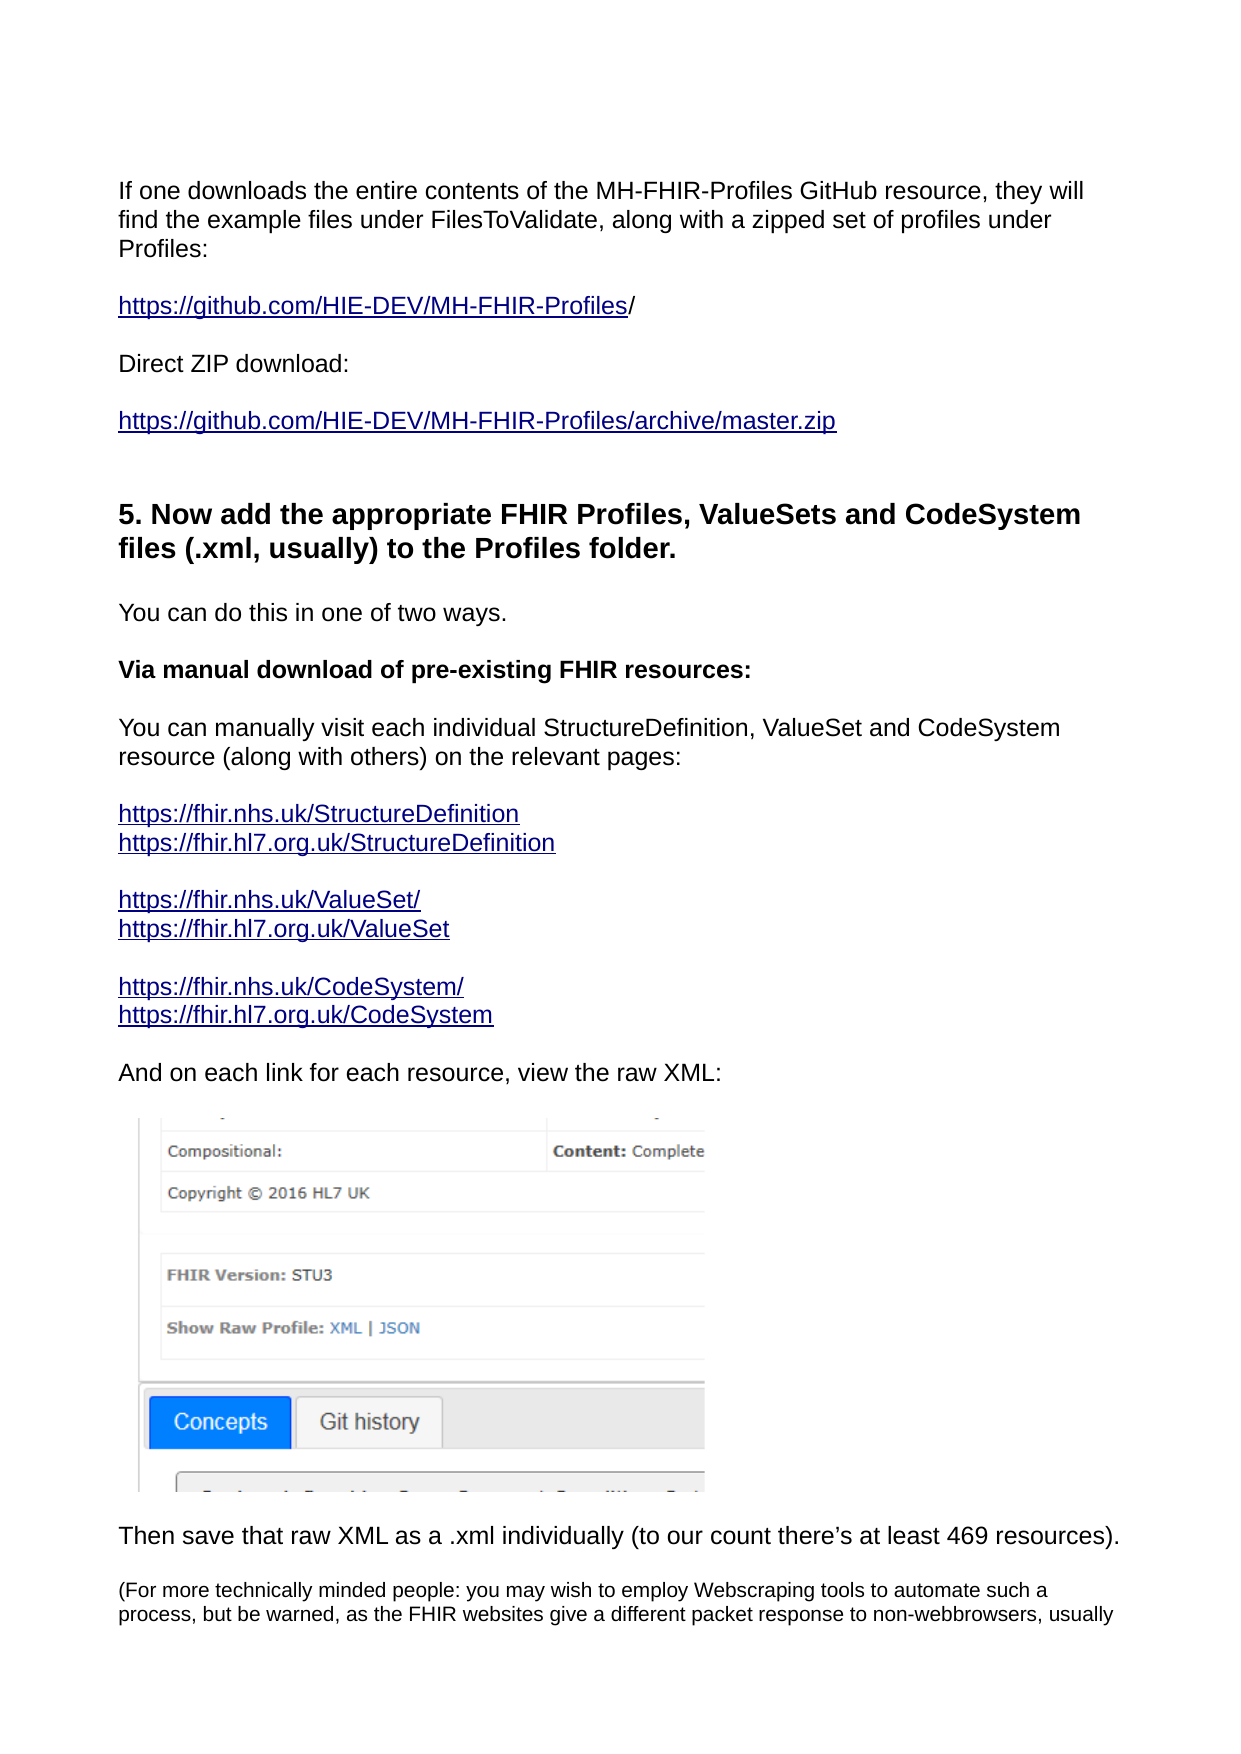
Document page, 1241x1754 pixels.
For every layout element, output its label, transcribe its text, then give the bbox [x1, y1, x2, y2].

picture [112, 1118, 242, 1492]
text https://fhir.nhs.uk/ValueSet/ [118, 886, 1122, 914]
text 5. Now add the appropriate FHIR Profiles, ValueSets and CodeSystem files (.xml, usually) to the Profiles folder. [118, 497, 1122, 564]
text And on each link for each resource, view the raw XML: [118, 1058, 1122, 1087]
text You can do this in one of two ways. [118, 598, 1122, 627]
text https://fhir.hl7.org.uk/CodeSystem [118, 1001, 1122, 1029]
text (For more technically minded people: you may wish to employ Webscraping tools to automate such a process, but be warned, as the FHIR websites give a different packet response to non-webbrowsers, usually [118, 1578, 1122, 1626]
text https://github.com/HIE-DEV/MH-FHIR-Profiles/archive/master.zip [118, 406, 1122, 435]
text https://fhir.hl7.org.uk/StructureDefinition [118, 828, 1122, 857]
text https://fhir.hl7.org.uk/ValueSet [118, 914, 1122, 943]
text Direct ZIP download: [118, 349, 1122, 378]
text https://github.com/HIE-DEV/MH-FHIR-Profiles/ [118, 291, 1122, 320]
text https://fhir.nhs.uk/CodeSystem/ [118, 972, 1122, 1001]
text If one downloads the entire contents of the MH-FHIR-Profiles GitHub resource, they will find the example files under FilesToValidate, along with a zipped set of profiles under Profiles: [118, 176, 1122, 263]
text Then save that raw XML as a .xml individually (to our count there’s at least 469 resources). [118, 1521, 1122, 1549]
text https://fhir.nhs.uk/StructureDefinition [118, 799, 1122, 828]
text Via manual download of pre-existing FHIR resources: [118, 656, 1122, 684]
text You can manually visit each individual StructureDefinition, ValueSet and CodeSystem resource (along with others) on the relevant pages: [118, 713, 1122, 771]
